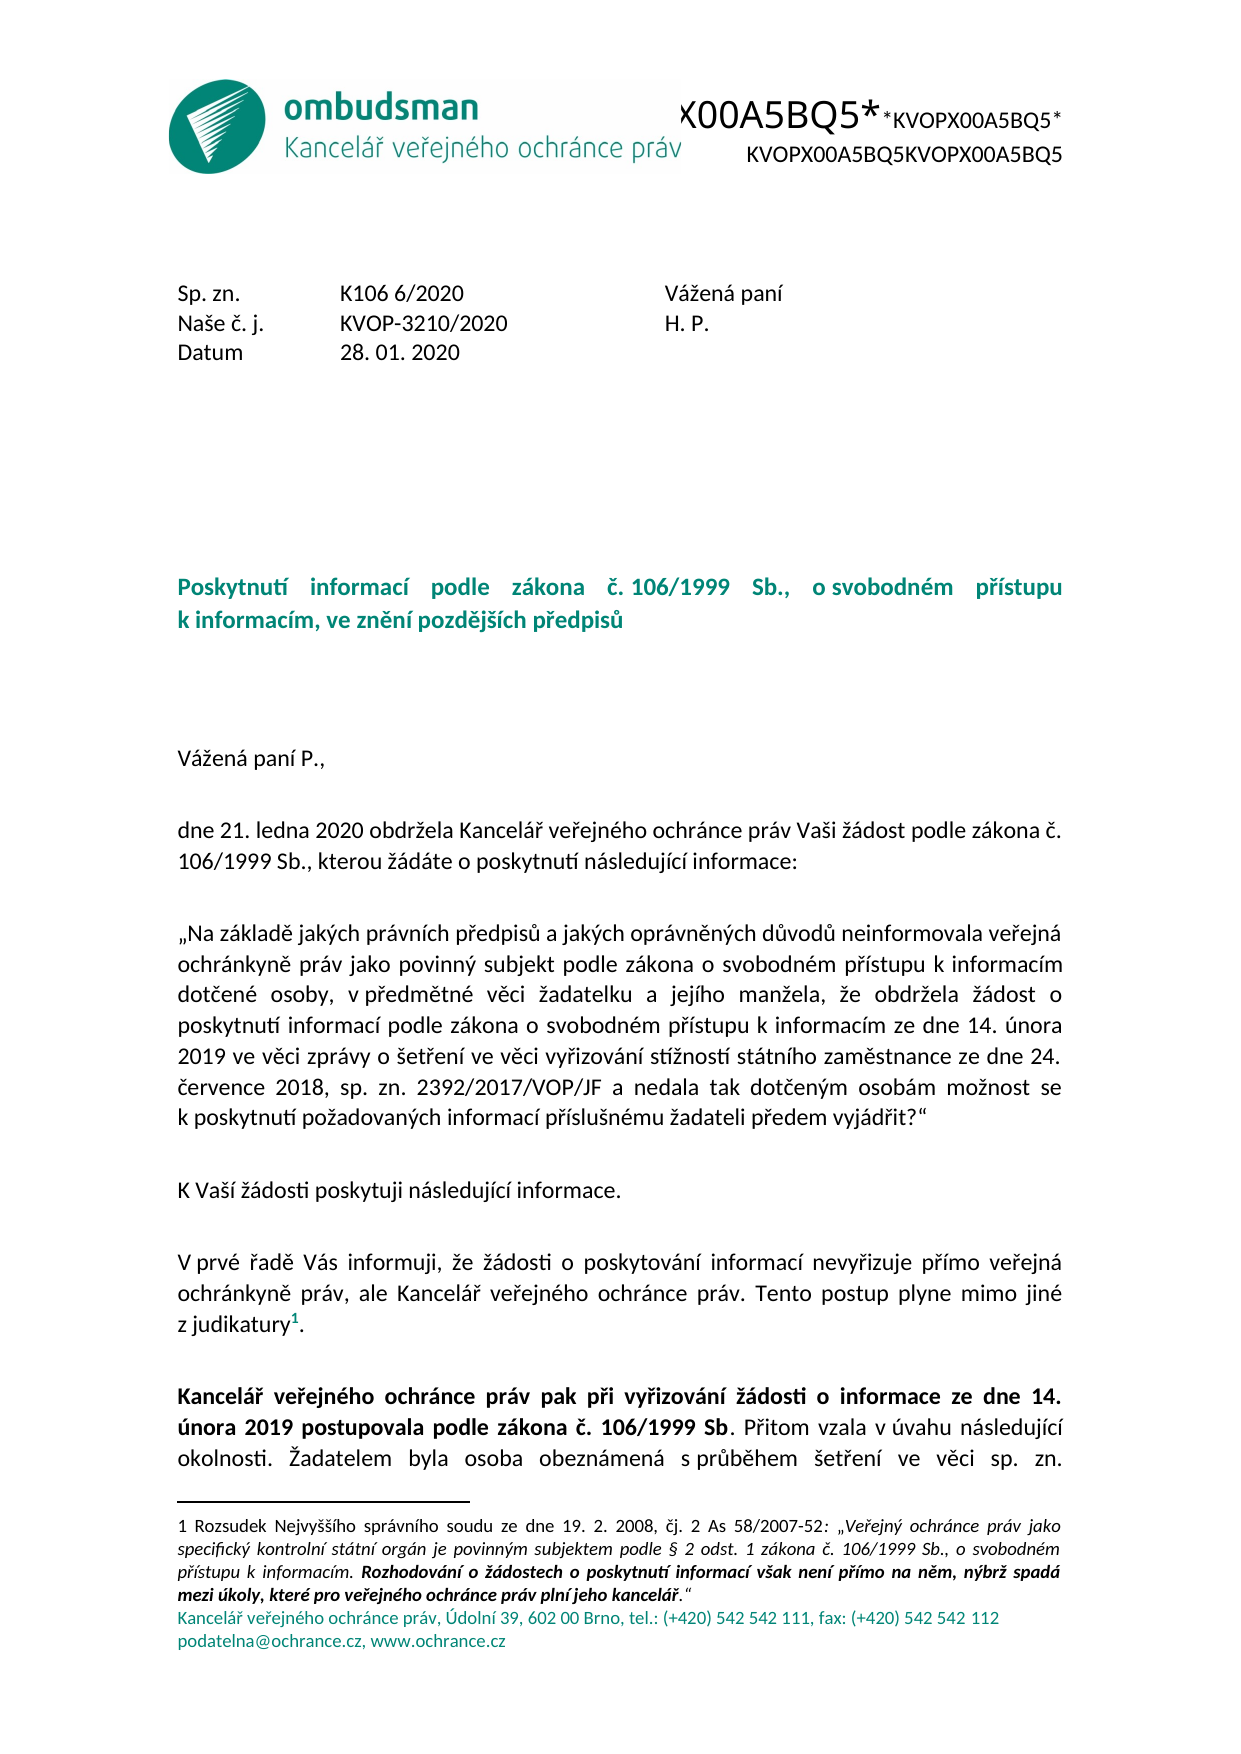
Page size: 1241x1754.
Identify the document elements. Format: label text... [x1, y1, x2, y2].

table_header Vážená paní H. P. [665, 220, 1085, 513]
text Vážená paní P., [177, 743, 1063, 772]
text Rozsudek Nejvyššího správního soudu ze dne 19. 2. 2008, čj. 2 As 58/2007-52: „Veřejný ochránce práv jako specifický kontrolní státní orgán je povinným subjektem podle § 2 odst. 1 zákona č. 106/1999 Sb., o svobodném přístupu k informacím. Rozhodování o žádostech o poskytnutí informací však není přímo na něm, nýbrž spadá mezi úkoly, které pro veřejného ochránce práv plní jeho kancelář.“ [177, 1514, 1063, 1606]
subtitle Poskytnutí informací podle zákona č. 106/1999 Sb., o svobodném přístupu k informacím, ve znění pozdějších předpisů [177, 571, 1063, 635]
table_header K106 6/2020 KVOP-3210/2020 28. 01. 2020 [340, 220, 664, 513]
text „Na základě jakých právních předpisů a jakých oprávněných důvodů neinformovala veřejná ochránkyně práv jako povinný subjekt podle zákona o svobodném přístupu k informacím dotčené osoby, v předmětné věci žadatelku a jejího manžela, že obdržela žádost o poskytnutí informací podle zákona o svobodném přístupu k informacím ze dne 14. února 2019 ve věci zprávy o šetření ve věci vyřizování stížností státního zaměstnance ze dne 24. července 2018, sp. zn. 2392/2017/VOP/JF a nedala tak dotčeným osobám možnost se k poskytnutí požadovaných informací příslušnému žadateli předem vyjádřit?“ [177, 918, 1063, 1132]
text Kancelář veřejného ochránce práv pak při vyřizování žádosti o informace ze dne 14. února 2019 postupovala podle zákona č. 106/1999 Sb. Přitom vzala v úvahu následující okolnosti. Žadatelem byla osoba obeznámená s průběhem šetření ve věci sp. zn. [177, 1381, 1063, 1472]
text V prvé řadě Vás informuji, že žádosti o poskytování informací nevyřizuje přímo veřejná ochránkyně práv, ale Kancelář veřejného ochránce práv. Tento postup plyne mimo jiné z judikatury. [177, 1247, 1063, 1338]
text dne 21. ledna 2020 obdržela Kancelář veřejného ochránce práv Vaši žádost podle zákona č. 106/1999 Sb., kterou žádáte o poskytnutí následující informace: [177, 815, 1063, 875]
table_header Sp. zn. Naše č. j. Datum [177, 220, 340, 513]
text K Vaší žádosti poskytuji následující informace. [177, 1175, 1063, 1204]
